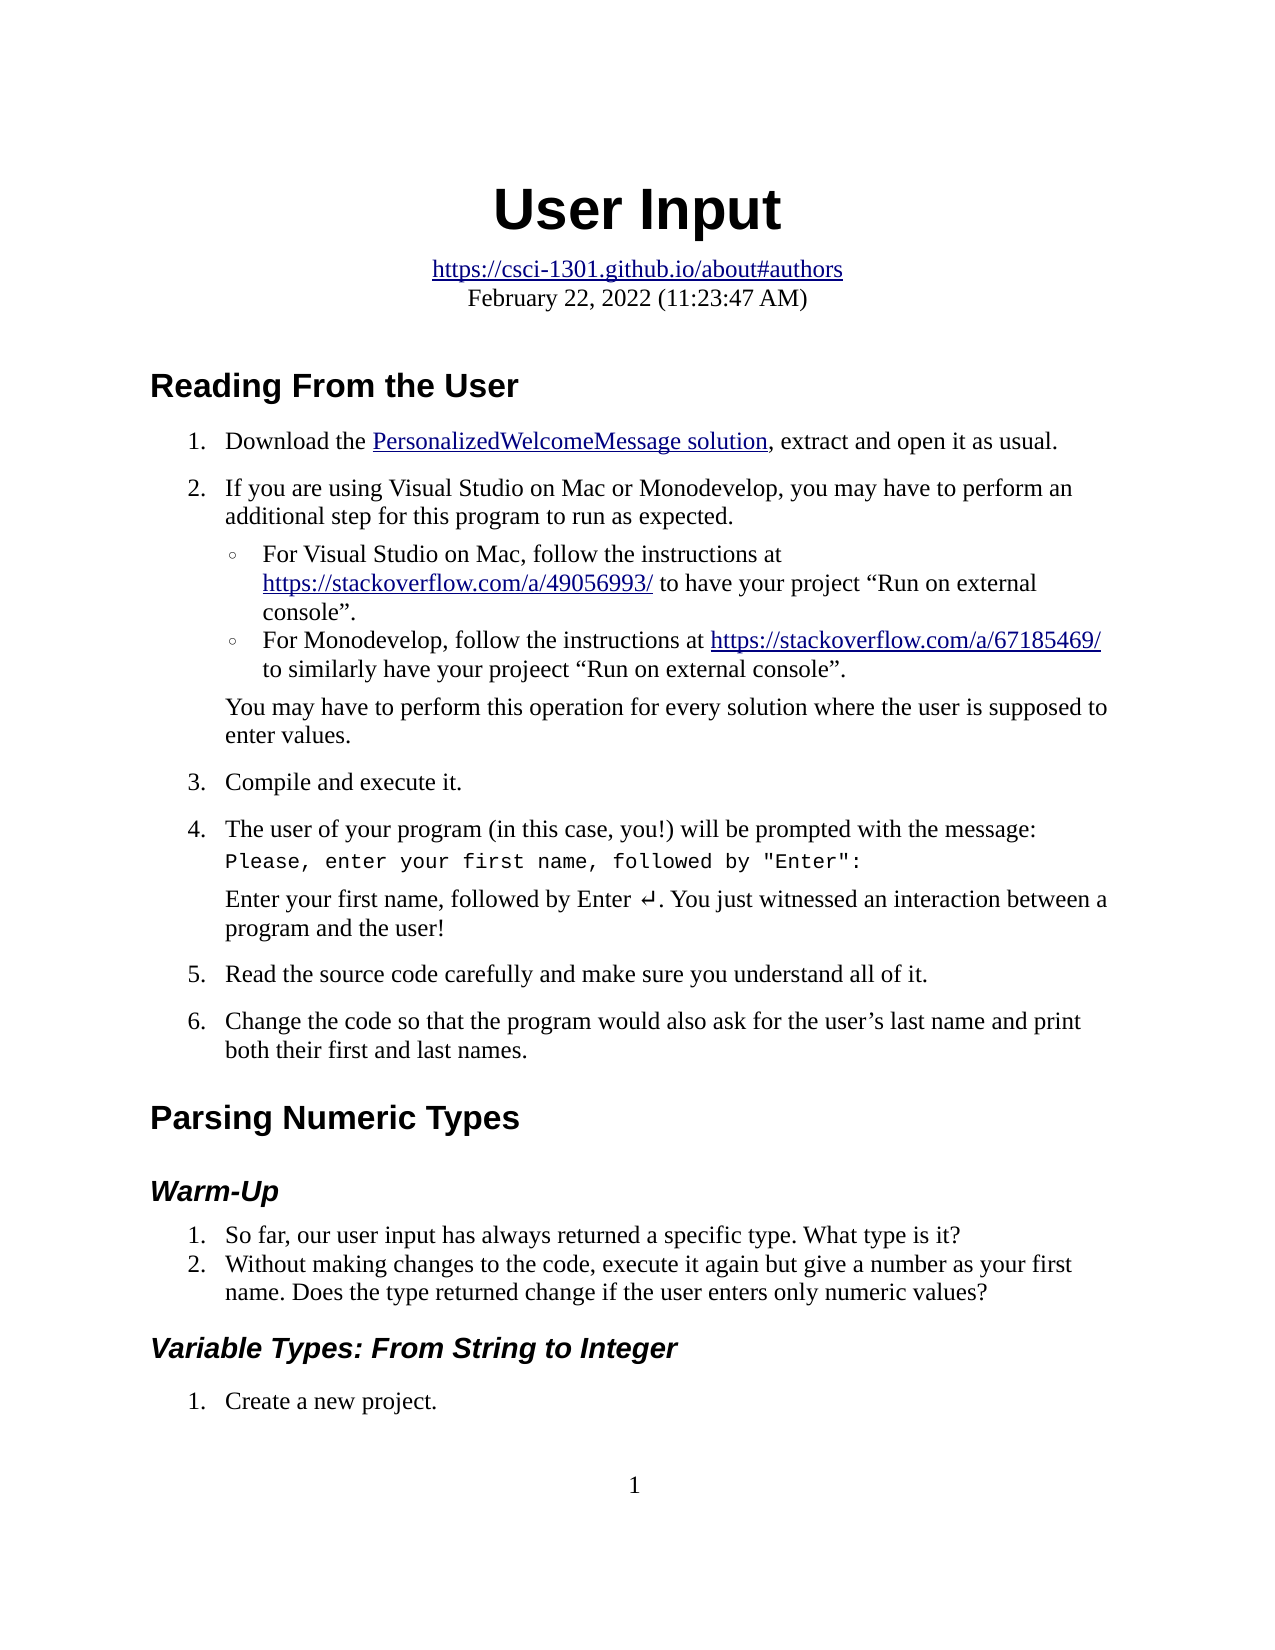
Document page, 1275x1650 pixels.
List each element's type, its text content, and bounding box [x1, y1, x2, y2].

text February 22, 2022 (11:23:47 AM) [150, 283, 1125, 312]
subtitle Parsing Numeric Types [150, 1098, 1125, 1136]
list You may have to perform this operation for every solution where the user is supposed to enter values. [187, 692, 1125, 749]
list Change the code so that the program would also ask for the user’s last name and print both their first and last names. [187, 1006, 1125, 1064]
list For Monodevelop, follow the instructions at https://stackoverflow.com/a/67185469/ to similarly have your projeect “Run on external console”. [225, 625, 1125, 683]
list So far, our user input has always returned a specific type. What type is it? [187, 1220, 1125, 1249]
text https://csci-1301.github.io/about#authors [150, 254, 1125, 283]
list Download the PersonalizedWelcomeMessage solution, extract and open it as usual. [187, 426, 1125, 455]
list Compile and execute it. [187, 767, 1125, 796]
list Read the source code carefully and make sure you understand all of it. [187, 959, 1125, 988]
title User Input [150, 175, 1125, 242]
list Please, enter your first name, followed by "Enter": [187, 852, 1125, 875]
subtitle Variable Types: From String to Integer [150, 1331, 1125, 1365]
subtitle Warm-Up [150, 1174, 1125, 1207]
list Create a new project. [187, 1386, 1125, 1415]
list If you are using Visual Studio on Mac or Monodevelop, you may have to perform an additional step for this program to run as expected. [187, 473, 1125, 530]
subtitle Reading From the User [150, 366, 1125, 404]
list For Visual Studio on Mac, follow the instructions at https://stackoverflow.com/a/49056993/ to have your project “Run on external console”. [225, 539, 1125, 625]
list Enter your first name, followed by Enter ↵. You just witnessed an interaction between a program and the user! [187, 884, 1125, 942]
list The user of your program (in this case, you!) will be prompted with the message: [187, 814, 1125, 843]
list Without making changes to the code, execute it again but give a number as your first name. Does the type returned change if the user enters only numeric values? [187, 1249, 1125, 1306]
